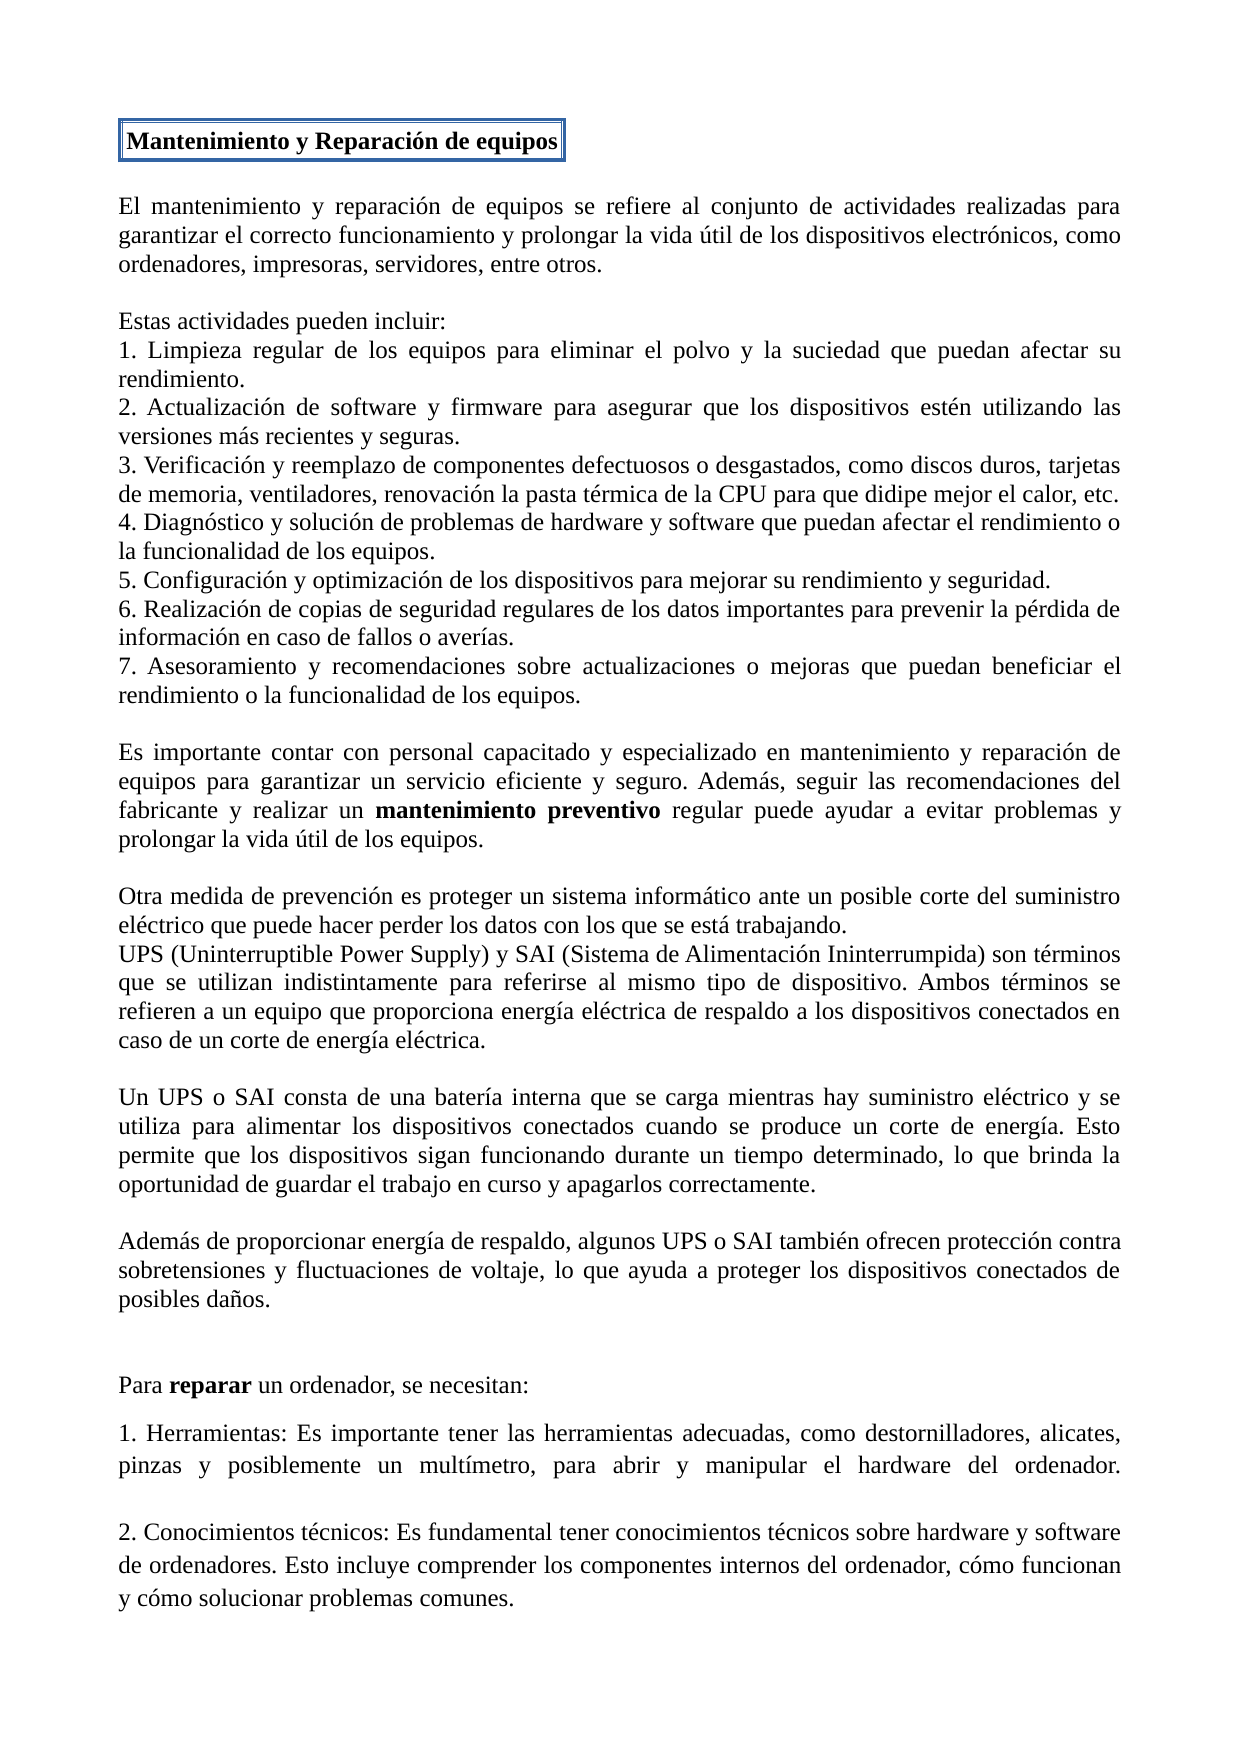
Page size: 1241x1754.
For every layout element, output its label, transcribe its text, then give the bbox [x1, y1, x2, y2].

text Mantenimiento y Reparación de equipos [123, 123, 561, 158]
text 3. Verificación y reemplazo de componentes defectuosos o desgastados, como discos duros, tarjetas de memoria, ventiladores, renovación la pasta térmica de la CPU para que didipe mejor el calor, etc. [118, 450, 1122, 507]
text Un UPS o SAI consta de una batería interna que se carga mientras hay suministro eléctrico y se utiliza para alimentar los dispositivos conectados cuando se produce un corte de energía. Esto permite que los dispositivos sigan funcionando durante un tiempo determinado, lo que brinda la oportunidad de guardar el trabajo en curso y apagarlos correctamente. [118, 1054, 1122, 1197]
text [566, 118, 1122, 162]
text 7. Asesoramiento y recomendaciones sobre actualizaciones o mejoras que puedan beneficiar el rendimiento o la funcionalidad de los equipos. [118, 651, 1122, 709]
text Es importante contar con personal capacitado y especializado en mantenimiento y reparación de equipos para garantizar un servicio eficiente y seguro. Además, seguir las recomendaciones del fabricante y realizar un mantenimiento preventivo regular puede ayudar a evitar problemas y prolongar la vida útil de los equipos. [118, 709, 1122, 852]
text 5. Configuración y optimización de los dispositivos para mejorar su rendimiento y seguridad. [118, 565, 1122, 594]
text Otra medida de prevención es proteger un sistema informático ante un posible corte del suministro eléctrico que puede hacer perder los datos con los que se está trabajando. [118, 881, 1122, 939]
text 1. Herramientas: Es importante tener las herramientas adecuadas, como destornilladores, alicates, pinzas y posiblemente un multímetro, para abrir y manipular el hardware del ordenador. 2. Conocimientos técnicos: Es fundamental tener conocimientos técnicos sobre hardware y software de ordenadores. Esto incluye comprender los componentes internos del ordenador, cómo funcionan y cómo solucionar problemas comunes. [118, 1418, 1122, 1611]
text 4. Diagnóstico y solución de problemas de hardware y software que puedan afectar el rendimiento o la funcionalidad de los equipos. [118, 507, 1122, 565]
text 6. Realización de copias de seguridad regulares de los datos importantes para prevenir la pérdida de información en caso de fallos o averías. [118, 594, 1122, 651]
text El mantenimiento y reparación de equipos se refiere al conjunto de actividades realizadas para garantizar el correcto funcionamiento y prolongar la vida útil de los dispositivos electrónicos, como ordenadores, impresoras, servidores, entre otros. [118, 191, 1122, 277]
text Además de proporcionar energía de respaldo, algunos UPS o SAI también ofrecen protección contra sobretensiones y fluctuaciones de voltaje, lo que ayuda a proteger los dispositivos conectados de posibles daños. [118, 1197, 1122, 1312]
text 1. Limpieza regular de los equipos para eliminar el polvo y la suciedad que puedan afectar su rendimiento. 2. Actualización de software y firmware para asegurar que los dispositivos estén utilizando las versiones más recientes y seguras. [118, 335, 1122, 450]
text UPS (Uninterruptible Power Supply) y SAI (Sistema de Alimentación Ininterrumpida) son términos que se utilizan indistintamente para referirse al mismo tipo de dispositivo. Ambos términos se refieren a un equipo que proporciona energía eléctrica de respaldo a los dispositivos conectados en caso de un corte de energía eléctrica. [118, 939, 1122, 1054]
text Estas actividades pueden incluir: [118, 306, 1122, 335]
text Para reparar un ordenador, se necesitan: [118, 1370, 1122, 1399]
